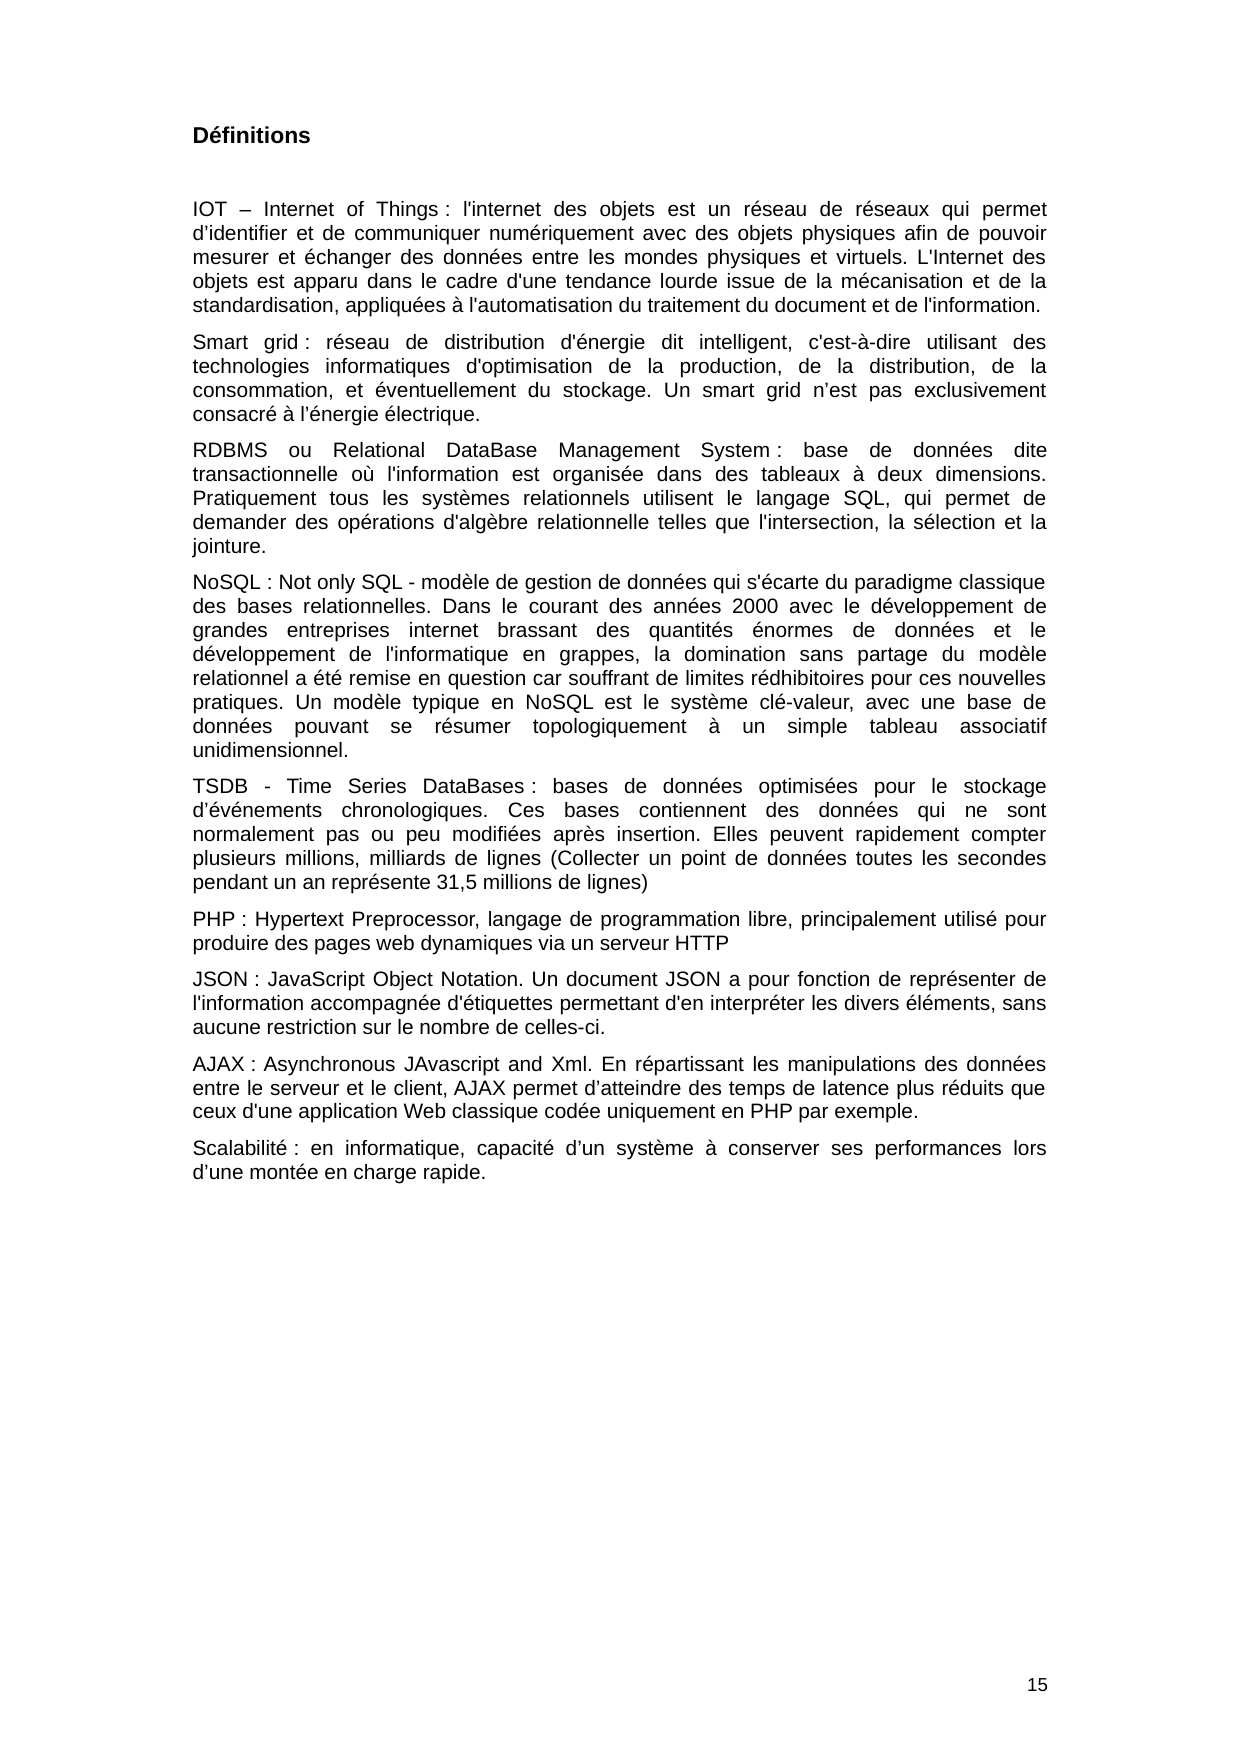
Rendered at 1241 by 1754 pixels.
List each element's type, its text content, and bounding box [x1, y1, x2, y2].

text Smart grid : réseau de distribution d'énergie dit intelligent, c'est-à-dire utilisant des technologies informatiques d'optimisation de la production, de la distribution, de la consommation, et éventuellement du stockage. Un smart grid n’est pas exclusivement consacré à l’énergie électrique. [192, 329, 1048, 425]
text IOT – Internet of Things : l'internet des objets est un réseau de réseaux qui permet d’identifier et de communiquer numériquement avec des objets physiques afin de pouvoir mesurer et échanger des données entre les mondes physiques et virtuels. L'Internet des objets est apparu dans le cadre d'une tendance lourde issue de la mécanisation et de la standardisation, appliquées à l'automatisation du traitement du document et de l'information. [192, 197, 1048, 317]
text JSON : JavaScript Object Notation. Un document JSON a pour fonction de représenter de l'information accompagnée d'étiquettes permettant d'en interpréter les divers éléments, sans aucune restriction sur le nombre de celles-ci. [192, 967, 1048, 1039]
text NoSQL : Not only SQL - modèle de gestion de données qui s'écarte du paradigme classique des bases relationnelles. Dans le courant des années 2000 avec le développement de grandes entreprises internet brassant des quantités énormes de données et le développement de l'informatique en grappes, la domination sans partage du modèle relationnel a été remise en question car souffrant de limites rédhibitoires pour ces nouvelles pratiques. Un modèle typique en NoSQL est le système clé-valeur, avec une base de données pouvant se résumer topologiquement à un simple tableau associatif unidimensionnel. [192, 570, 1048, 762]
text Définitions [192, 122, 1048, 148]
text PHP : Hypertext Preprocessor, langage de programmation libre, principalement utilisé pour produire des pages web dynamiques via un serveur HTTP [192, 907, 1048, 954]
text AJAX : Asynchronous JAvascript and Xml. En répartissant les manipulations des données entre le serveur et le client, AJAX permet d’atteindre des temps de latence plus réduits que ceux d'une application Web classique codée uniquement en PHP par exemple. [192, 1051, 1048, 1123]
text TSDB - Time Series DataBases : bases de données optimisées pour le stockage d’événements chronologiques. Ces bases contiennent des données qui ne sont normalement pas ou peu modifiées après insertion. Elles peuvent rapidement compter plusieurs millions, milliards de lignes (Collecter un point de données toutes les secondes pendant un an représente 31,5 millions de lignes) [192, 774, 1048, 894]
text RDBMS ou Relational DataBase Management System : base de données dite transactionnelle où l'information est organisée dans des tableaux à deux dimensions. Pratiquement tous les systèmes relationnels utilisent le langage SQL, qui permet de demander des opérations d'algèbre relationnelle telles que l'intersection, la sélection et la jointure. [192, 438, 1048, 558]
text Scalabilité : en informatique, capacité d’un système à conserver ses performances lors d’une montée en charge rapide. [192, 1136, 1048, 1184]
